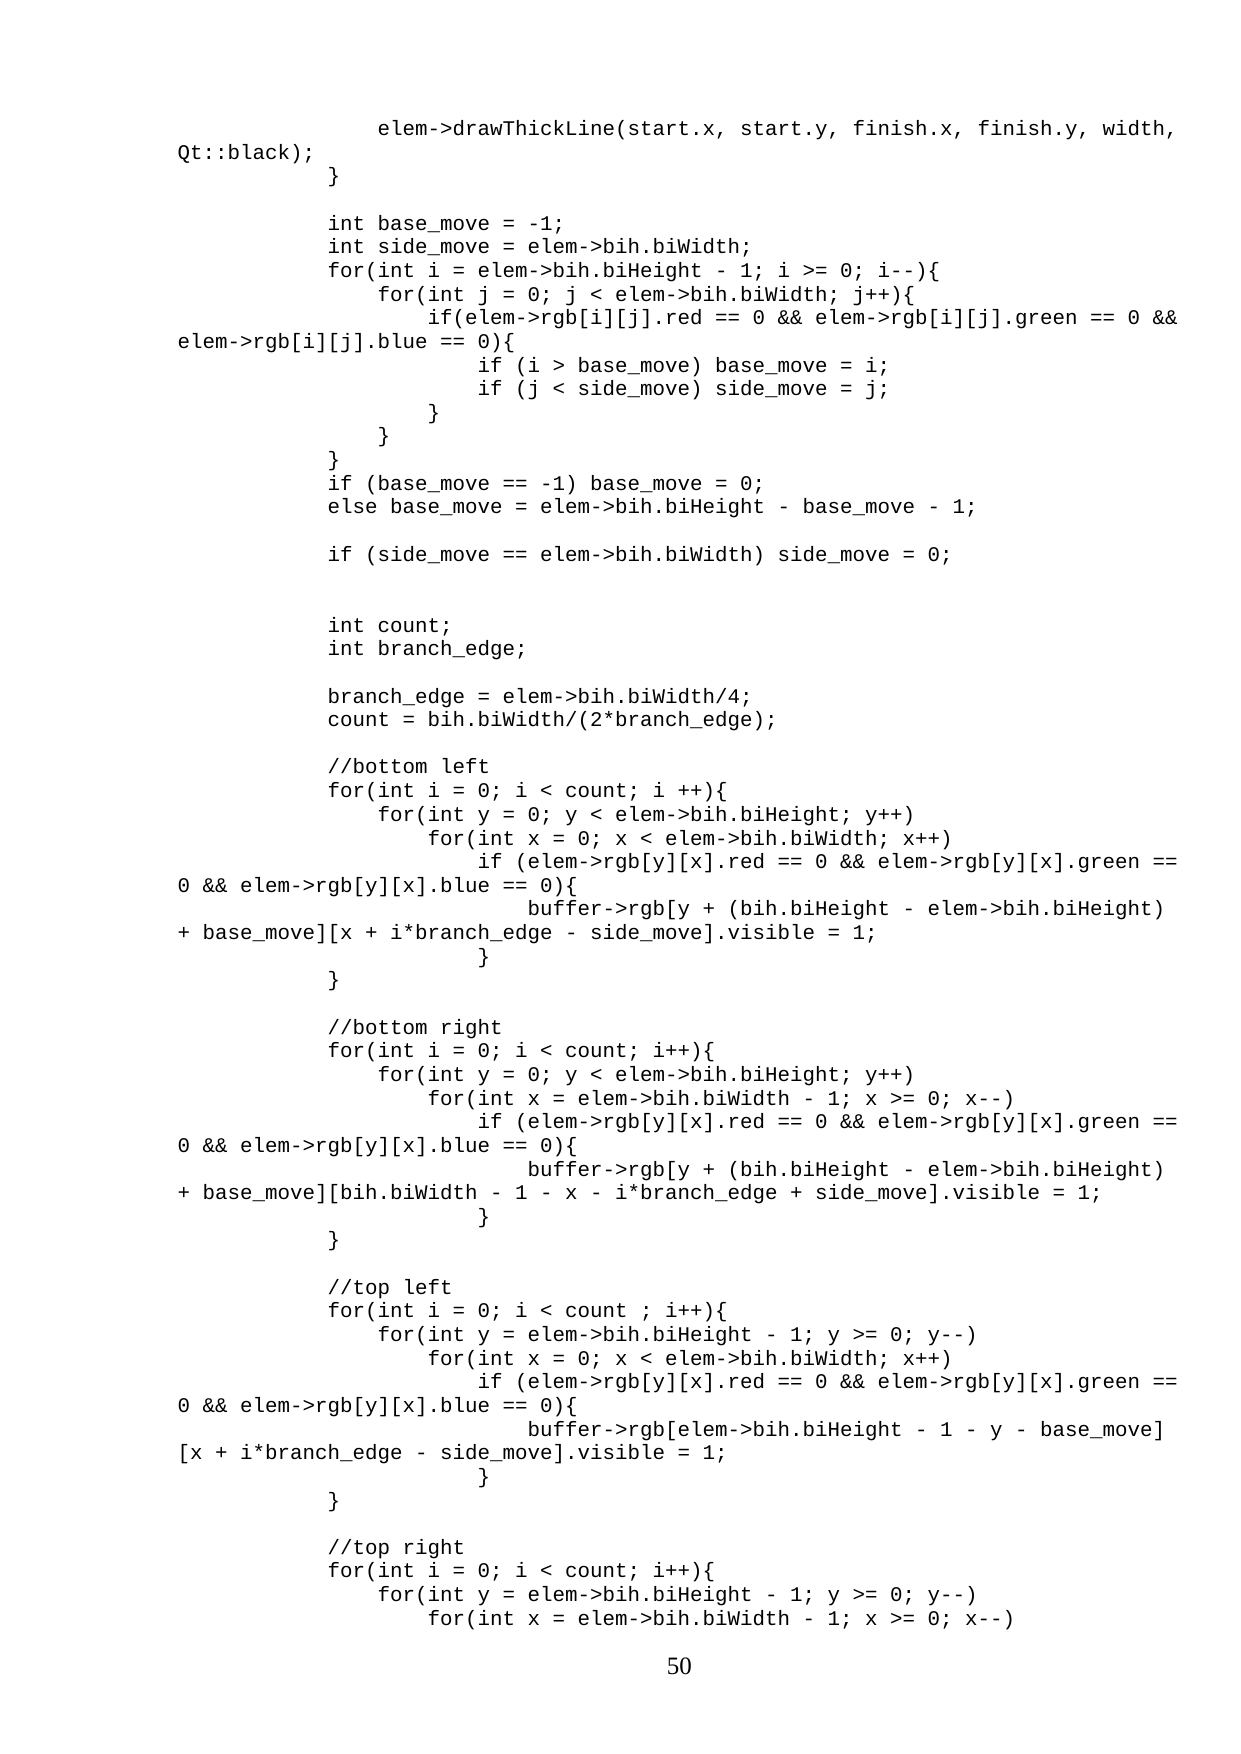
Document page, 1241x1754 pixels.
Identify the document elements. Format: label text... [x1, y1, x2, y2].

text //top left [177, 1277, 1181, 1300]
text for(int x = elem->bih.biWidth - 1; x >= 0; x--) [177, 1608, 1181, 1631]
text count = bih.biWidth/(2*branch_edge); [177, 709, 1181, 733]
text //bottom left [177, 757, 1181, 780]
text for(int x = elem->bih.biWidth - 1; x >= 0; x--) [177, 1088, 1181, 1111]
text buffer->rgb[y + (bih.biHeight - elem->bih.biHeight) + base_move][x + i*branch_edge - side_move].visible = 1; [177, 898, 1181, 946]
text //top right [177, 1537, 1181, 1561]
text } [177, 1206, 1181, 1229]
text for(int i = 0; i < count; i ++){ [177, 780, 1181, 804]
text } [177, 426, 1181, 449]
text } [177, 969, 1181, 993]
text } [177, 402, 1181, 426]
text } [177, 449, 1181, 473]
text } [177, 946, 1181, 969]
text for(int x = 0; x < elem->bih.biWidth; x++) [177, 827, 1181, 851]
text } [177, 1489, 1181, 1513]
text if(elem->rgb[i][j].red == 0 && elem->rgb[i][j].green == 0 && elem->rgb[i][j].blue == 0){ [177, 307, 1181, 354]
text for(int j = 0; j < elem->bih.biWidth; j++){ [177, 284, 1181, 307]
text if (j < side_move) side_move = j; [177, 378, 1181, 402]
text if (i > base_move) base_move = i; [177, 354, 1181, 378]
text elem->drawThickLine(start.x, start.y, finish.x, finish.y, width, Qt::black); [177, 118, 1181, 165]
text for(int y = elem->bih.biHeight - 1; y >= 0; y--) [177, 1584, 1181, 1608]
text if (elem->rgb[y][x].red == 0 && elem->rgb[y][x].green == 0 && elem->rgb[y][x].blue == 0){ [177, 1111, 1181, 1158]
text if (base_move == -1) base_move = 0; [177, 473, 1181, 496]
text for(int y = 0; y < elem->bih.biHeight; y++) [177, 804, 1181, 827]
text for(int i = 0; i < count; i++){ [177, 1561, 1181, 1584]
text int branch_edge; [177, 638, 1181, 662]
text } [177, 165, 1181, 189]
text int count; [177, 615, 1181, 638]
text if (elem->rgb[y][x].red == 0 && elem->rgb[y][x].green == 0 && elem->rgb[y][x].blue == 0){ [177, 851, 1181, 898]
text } [177, 1466, 1181, 1489]
text if (elem->rgb[y][x].red == 0 && elem->rgb[y][x].green == 0 && elem->rgb[y][x].blue == 0){ [177, 1371, 1181, 1419]
text buffer->rgb[y + (bih.biHeight - elem->bih.biHeight) + base_move][bih.biWidth - 1 - x - i*branch_edge + side_move].visible = 1; [177, 1158, 1181, 1206]
text for(int i = elem->bih.biHeight - 1; i >= 0; i--){ [177, 260, 1181, 284]
text for(int y = 0; y < elem->bih.biHeight; y++) [177, 1064, 1181, 1088]
text for(int x = 0; x < elem->bih.biWidth; x++) [177, 1348, 1181, 1371]
text if (side_move == elem->bih.biWidth) side_move = 0; [177, 544, 1181, 567]
text //bottom right [177, 1017, 1181, 1040]
text } [177, 1229, 1181, 1253]
text for(int y = elem->bih.biHeight - 1; y >= 0; y--) [177, 1324, 1181, 1348]
text buffer->rgb[elem->bih.biHeight - 1 - y - base_move][x + i*branch_edge - side_move].visible = 1; [177, 1419, 1181, 1466]
text int side_move = elem->bih.biWidth; [177, 236, 1181, 260]
text for(int i = 0; i < count; i++){ [177, 1040, 1181, 1064]
text branch_edge = elem->bih.biWidth/4; [177, 686, 1181, 709]
text else base_move = elem->bih.biHeight - base_move - 1; [177, 496, 1181, 520]
text int base_move = -1; [177, 213, 1181, 236]
text for(int i = 0; i < count ; i++){ [177, 1300, 1181, 1324]
